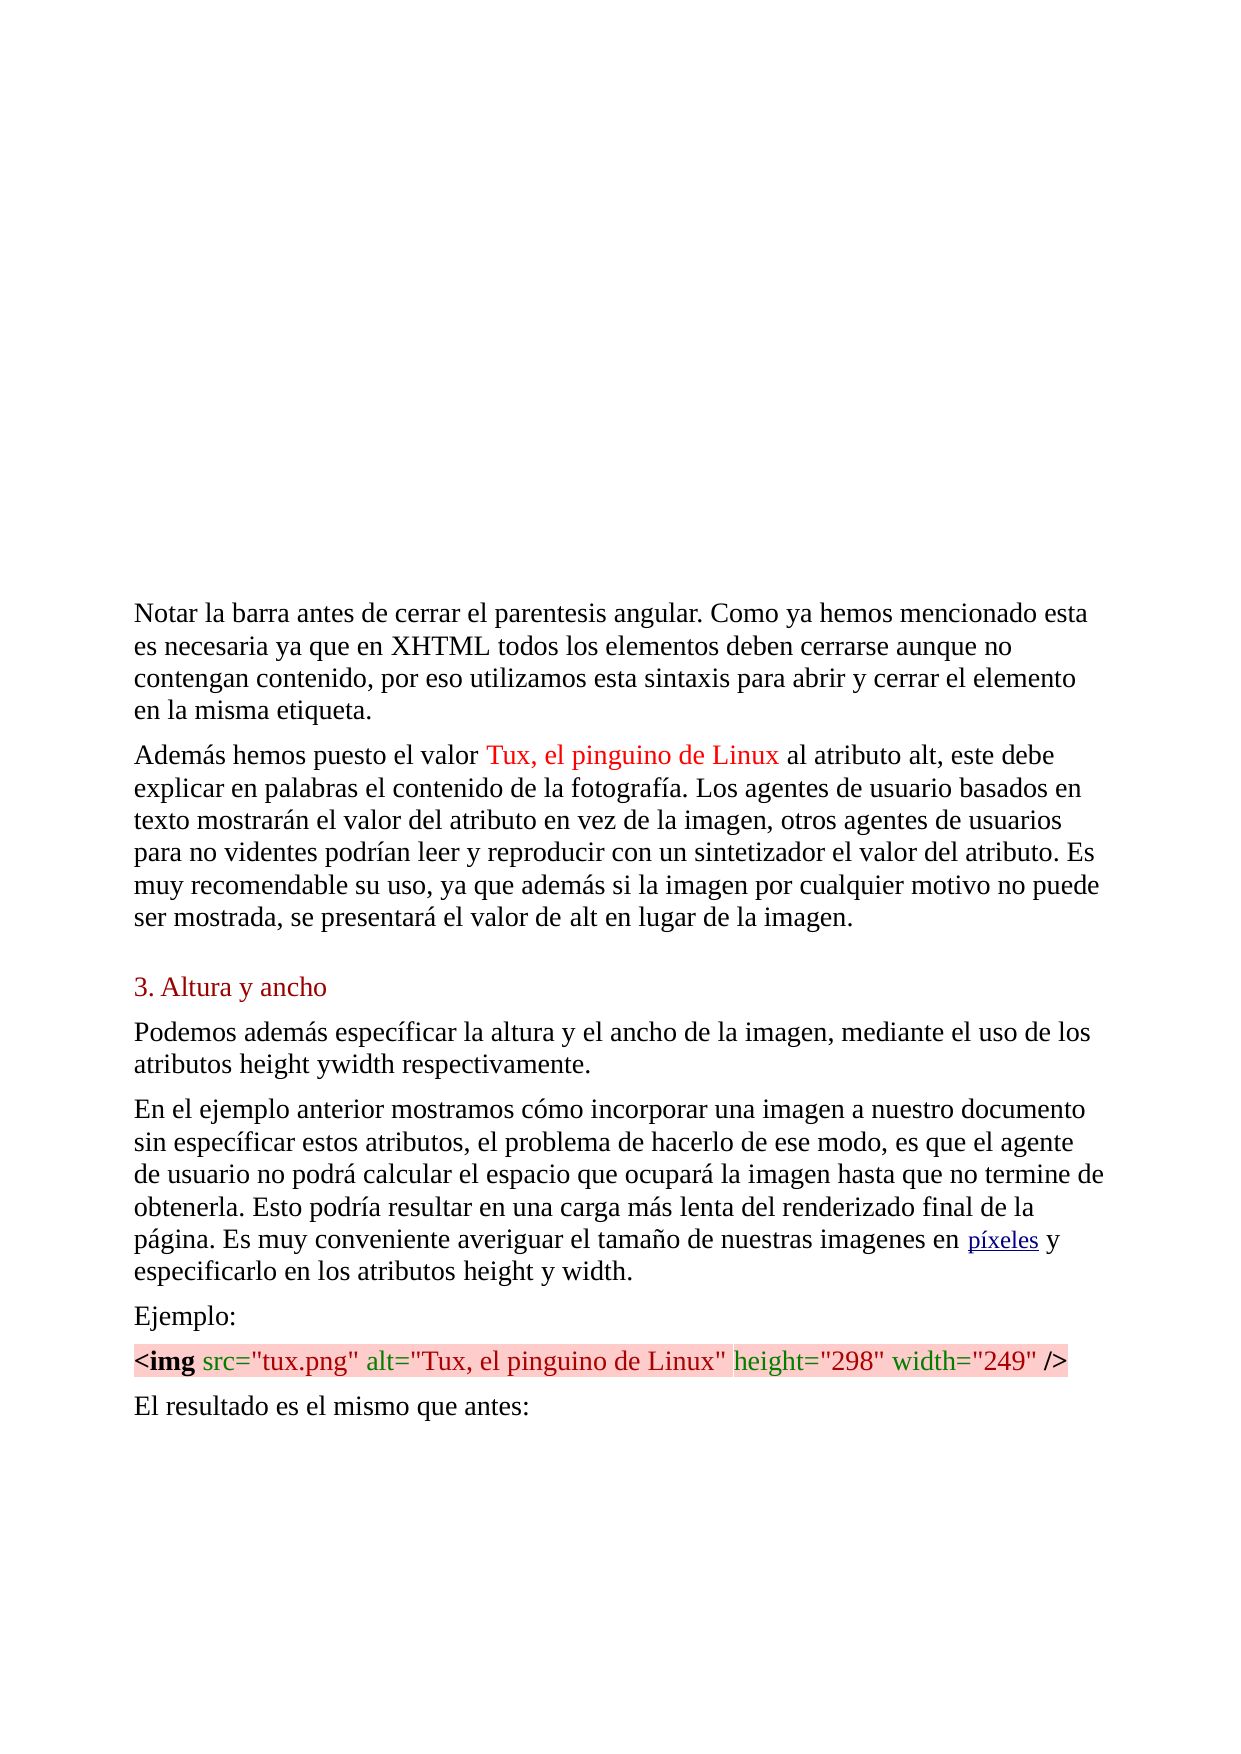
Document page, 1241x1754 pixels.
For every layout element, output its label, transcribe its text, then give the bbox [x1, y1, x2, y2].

text Ejemplo: [134, 1299, 1106, 1332]
text Además hemos puesto el valor Tux, el pinguino de Linux al atributo alt, este debe explicar en palabras el contenido de la fotografía. Los agentes de usuario basados en texto mostrarán el valor del atributo en vez de la imagen, otros agentes de usuarios para no videntes podrían leer y reproducir con un sintetizador el valor del atributo. Es muy recomendable su uso, ya que además si la imagen por cualquier motivo no puede ser mostrada, se presentará el valor de alt en lugar de la imagen. [134, 738, 1106, 933]
text En el ejemplo anterior mostramos cómo incorporar una imagen a nuestro documento sin específicar estos atributos, el problema de hacerlo de ese modo, es que el agente de usuario no podrá calcular el espacio que ocupará la imagen hasta que no termine de obtenerla. Esto podría resultar en una carga más lenta del renderizado final de la página. Es muy conveniente averiguar el tamaño de nuestras imagenes en píxeles y especificarlo en los atributos height y width. [134, 1092, 1106, 1287]
subtitle 3. Altura y ancho [134, 970, 1106, 1003]
text Podemos además específicar la altura y el ancho de la imagen, mediante el uso de los atributos height ywidth respectivamente. [134, 1015, 1106, 1080]
text El resultado es el mismo que antes: [134, 1389, 1106, 1421]
text <img src="tux.png" alt="Tux, el pinguino de Linux" height="298" width="249" /> [134, 1344, 1106, 1377]
text Notar la barra antes de cerrar el parentesis angular. Como ya hemos mencionado esta es necesaria ya que en XHTML todos los elementos deben cerrarse aunque no contengan contenido, por eso utilizamos esta sintaxis para abrir y cerrar el elemento en la misma etiqueta. [134, 596, 1106, 726]
